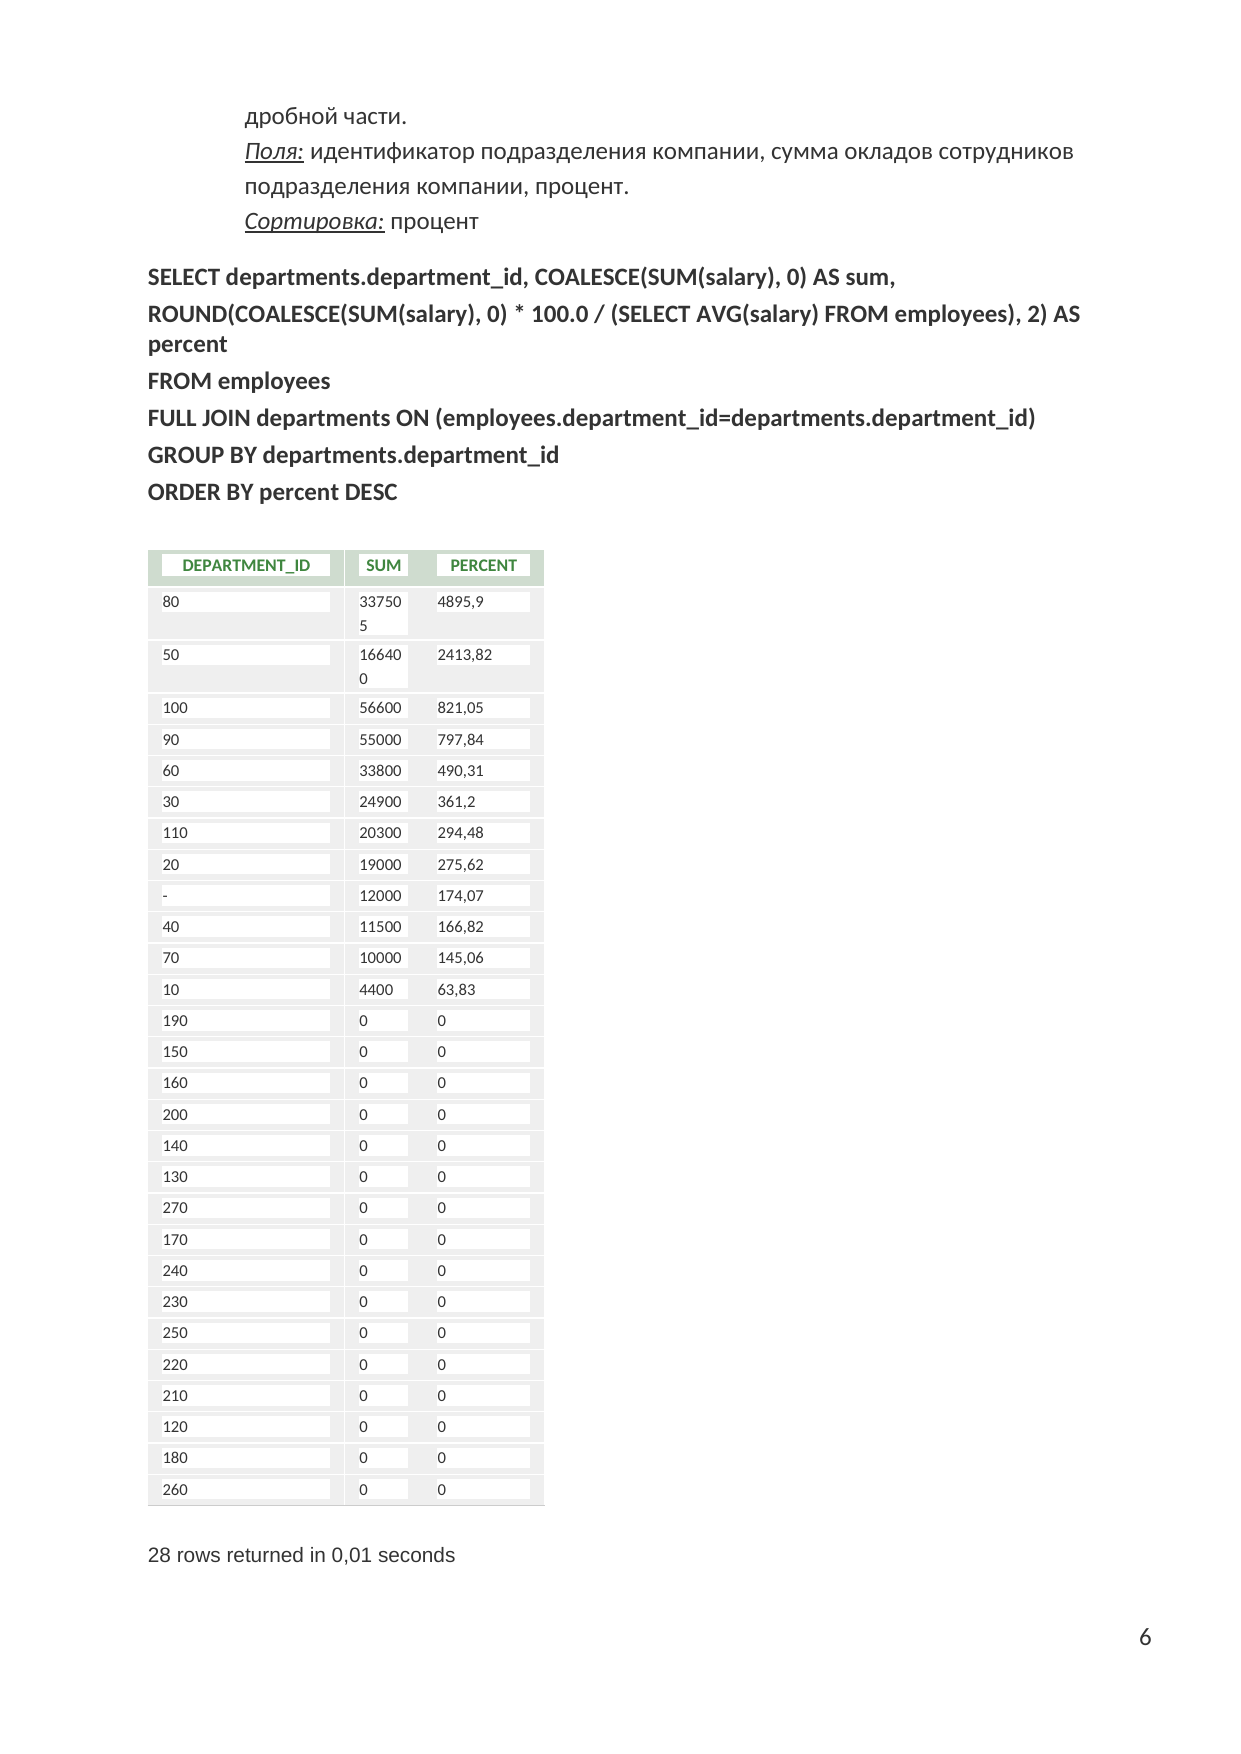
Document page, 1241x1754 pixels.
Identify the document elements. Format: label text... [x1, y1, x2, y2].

table_cell 0 [423, 1131, 544, 1161]
table_cell 361,2 [423, 787, 544, 817]
table_cell 190 [148, 1006, 344, 1036]
text FROM employees [148, 365, 1152, 396]
table_cell 490,31 [423, 756, 544, 786]
table_cell 797,84 [423, 725, 544, 755]
text GROUP BY departments.department_id [148, 439, 1152, 469]
table_cell 200 [148, 1100, 344, 1130]
table_cell 0 [345, 1131, 423, 1161]
table_cell 0 [423, 1225, 544, 1255]
table_cell 821,05 [423, 694, 544, 724]
table_cell 140 [148, 1131, 344, 1161]
table_cell 4895,9 [423, 588, 544, 639]
table_cell 230 [148, 1287, 344, 1317]
table_cell 50 [148, 641, 344, 692]
table_cell 20300 [345, 819, 423, 849]
table_cell 0 [423, 1350, 544, 1380]
table_cell 170 [148, 1225, 344, 1255]
table_cell 0 [423, 1100, 544, 1130]
table_cell 4400 [345, 975, 423, 1005]
table_cell 30 [148, 787, 344, 817]
table_cell 2413,82 [423, 641, 544, 692]
table_cell 0 [423, 1256, 544, 1286]
table_cell 0 [423, 1006, 544, 1036]
table_cell 220 [148, 1350, 344, 1380]
table_cell 100 [148, 694, 344, 724]
table_cell 0 [423, 1319, 544, 1349]
table_cell 120 [148, 1412, 344, 1442]
table_cell 0 [423, 1069, 544, 1099]
table_cell 10000 [345, 944, 423, 974]
table_cell 0 [345, 1069, 423, 1099]
table_cell 0 [345, 1100, 423, 1130]
table_cell 0 [345, 1475, 423, 1505]
table_cell 0 [345, 1225, 423, 1255]
table_cell 0 [423, 1037, 544, 1067]
table_cell 145,06 [423, 944, 544, 974]
table_cell 210 [148, 1381, 344, 1411]
table_cell 0 [345, 1256, 423, 1286]
list дробной части. Поля: идентификатор подразделения компании, сумма окладов сотрудников подразделения компании, процент. Сортировка: процент [207, 100, 1152, 236]
table_header PERCENT [423, 550, 544, 586]
table_cell 240 [148, 1256, 344, 1286]
table_cell 11500 [345, 912, 423, 942]
table_cell 174,07 [423, 881, 544, 911]
table_cell - [148, 881, 344, 911]
table_cell 90 [148, 725, 344, 755]
table_cell 0 [345, 1350, 423, 1380]
table_cell 80 [148, 588, 344, 639]
table_cell 270 [148, 1194, 344, 1224]
text ORDER BY percent DESC [148, 476, 1152, 506]
table_cell 0 [345, 1006, 423, 1036]
table_cell 0 [345, 1287, 423, 1317]
table_cell 0 [345, 1444, 423, 1474]
table_cell 0 [345, 1162, 423, 1192]
table_cell 20 [148, 850, 344, 880]
table_cell 0 [423, 1475, 544, 1505]
table_cell 250 [148, 1319, 344, 1349]
table_cell 10 [148, 975, 344, 1005]
table_cell 0 [345, 1037, 423, 1067]
table_cell 24900 [345, 787, 423, 817]
table_cell 0 [423, 1162, 544, 1192]
table_cell 166400 [345, 641, 423, 692]
table_cell 150 [148, 1037, 344, 1067]
table_cell 0 [423, 1412, 544, 1442]
table_cell 0 [345, 1412, 423, 1442]
table_cell 56600 [345, 694, 423, 724]
table_header SUM [345, 550, 423, 586]
table_cell 0 [423, 1381, 544, 1411]
table_cell 275,62 [423, 850, 544, 880]
table_cell 110 [148, 819, 344, 849]
table_cell 63,83 [423, 975, 544, 1005]
table_cell 0 [345, 1194, 423, 1224]
table_cell 0 [345, 1381, 423, 1411]
table_header DEPARTMENT_ID [148, 550, 344, 586]
text SELECT departments.department_id, COALESCE(SUM(salary), 0) AS sum, [148, 261, 1152, 292]
table_cell 0 [345, 1319, 423, 1349]
table_cell 130 [148, 1162, 344, 1192]
table_cell 40 [148, 912, 344, 942]
table_cell 70 [148, 944, 344, 974]
table_cell 19000 [345, 850, 423, 880]
table_cell 33800 [345, 756, 423, 786]
table_cell 55000 [345, 725, 423, 755]
text FULL JOIN departments ON (employees.department_id=departments.department_id) [148, 402, 1152, 433]
table_cell 294,48 [423, 819, 544, 849]
table_cell 0 [423, 1287, 544, 1317]
table_cell 12000 [345, 881, 423, 911]
table_cell 0 [423, 1444, 544, 1474]
table_cell 260 [148, 1475, 344, 1505]
table_cell 0 [423, 1194, 544, 1224]
table_cell 180 [148, 1444, 344, 1474]
text ROUND(COALESCE(SUM(salary), 0) * 100.0 / (SELECT AVG(salary) FROM employees), 2) AS percent [148, 298, 1152, 359]
table_cell 166,82 [423, 912, 544, 942]
table_cell 60 [148, 756, 344, 786]
table_cell 337505 [345, 588, 423, 639]
table_cell 160 [148, 1069, 344, 1099]
